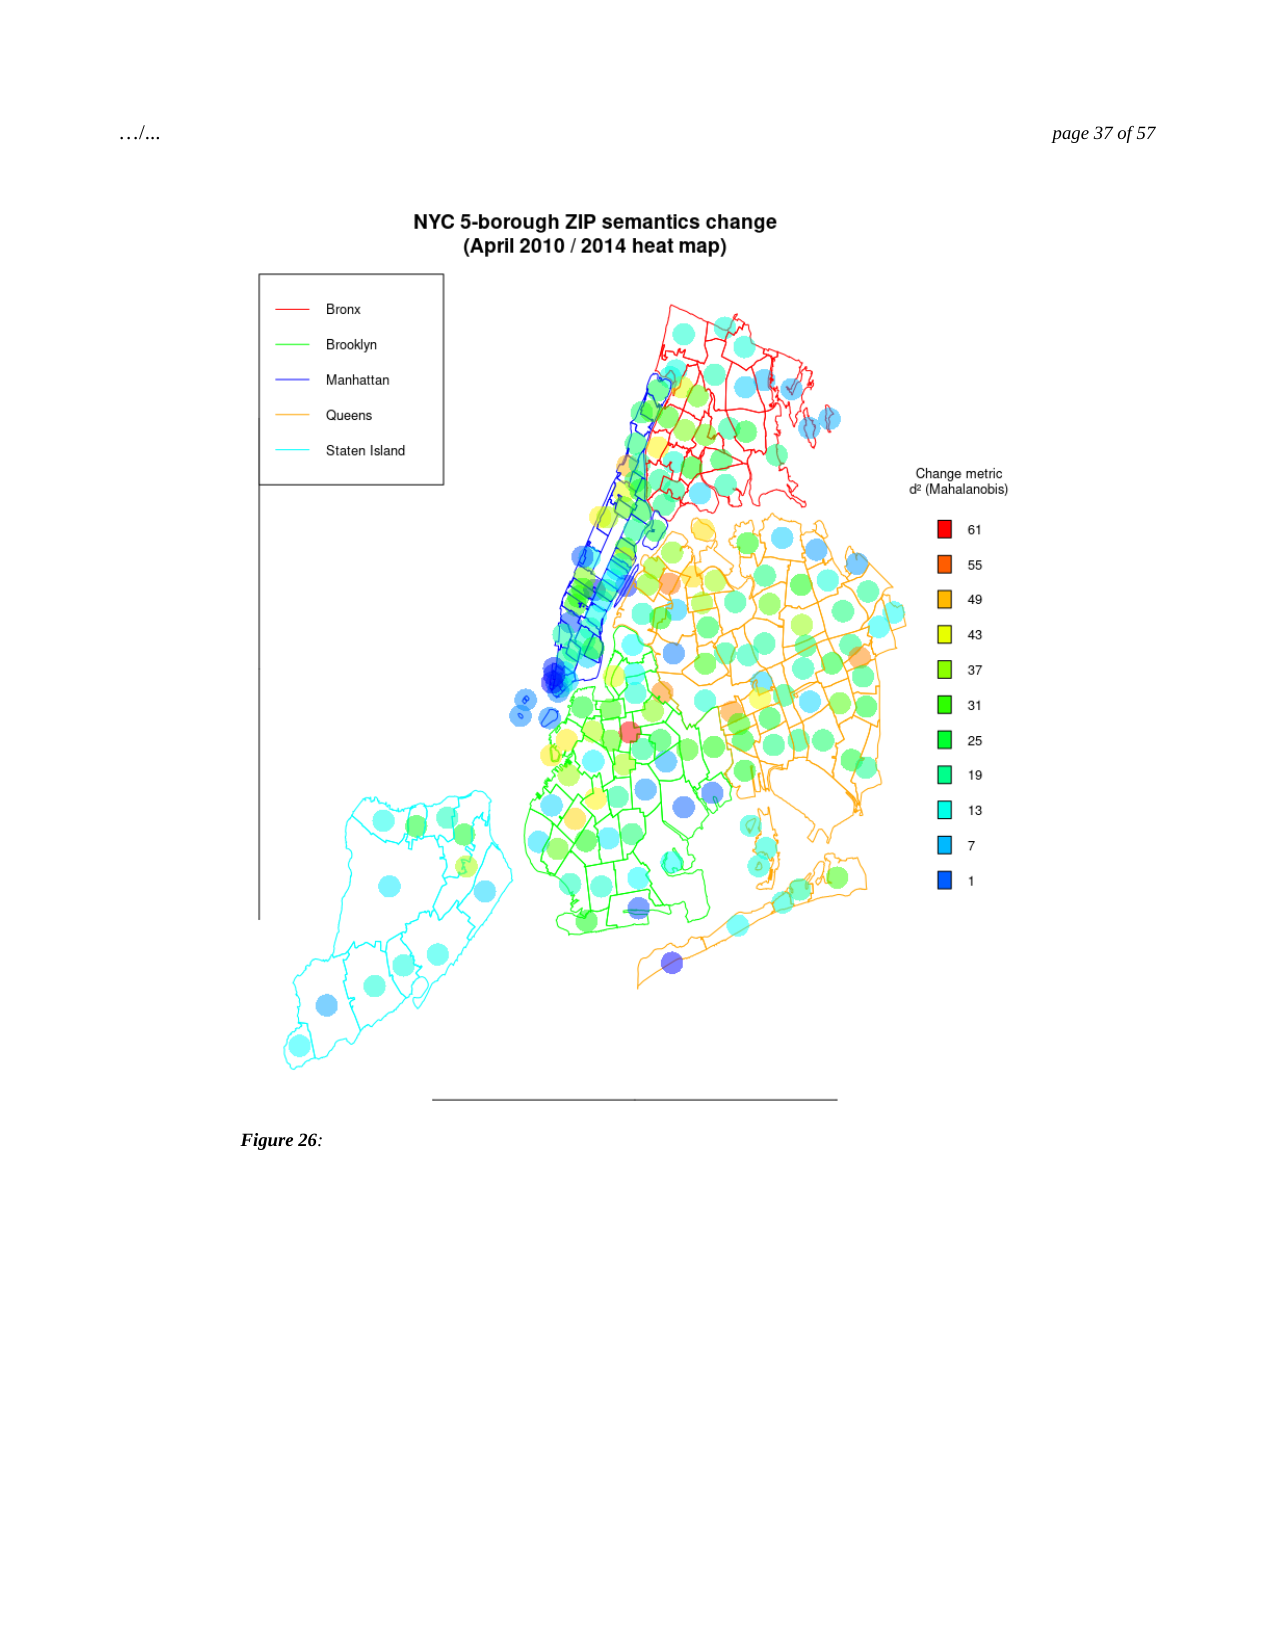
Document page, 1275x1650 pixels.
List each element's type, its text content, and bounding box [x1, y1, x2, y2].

text Figure 26: [240, 209, 1035, 1151]
picture [246, 208, 1027, 1130]
